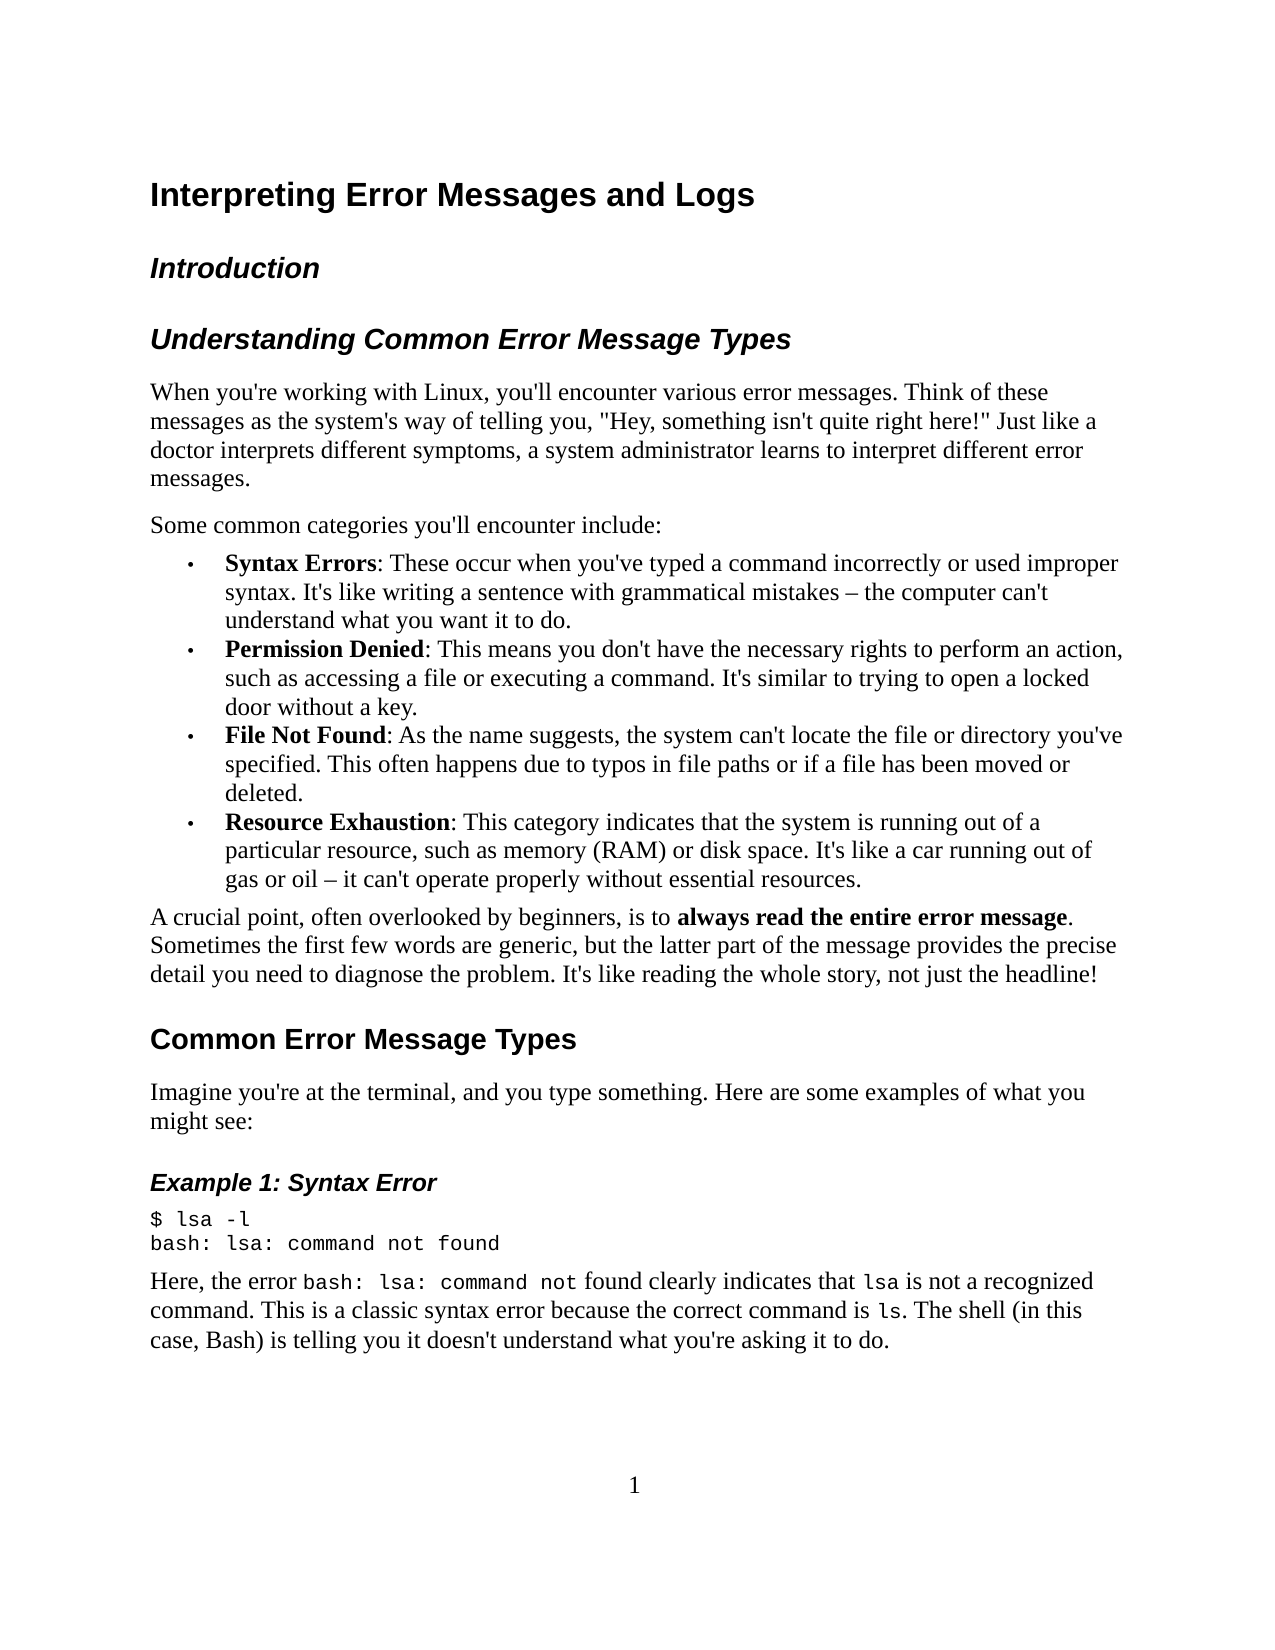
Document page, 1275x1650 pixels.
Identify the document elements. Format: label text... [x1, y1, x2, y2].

list File Not Found: As the name suggests, the system can't locate the file or directory you've specified. This often happens due to typos in file paths or if a file has been moved or deleted. [187, 720, 1125, 807]
subtitle Introduction [150, 251, 1125, 285]
list Permission Denied: This means you don't have the necessary rights to perform an action, such as accessing a file or executing a command. It's similar to trying to open a locked door without a key. [187, 634, 1125, 720]
subtitle Example 1: Syntax Error [150, 1168, 1125, 1197]
text Here, the error bash: lsa: command not found clearly indicates that lsa is not a recognized command. This is a classic syntax error because the correct command is ls. The shell (in this case, Bash) is telling you it doesn't understand what you're asking it to do. [150, 1266, 1125, 1354]
subtitle Interpreting Error Messages and Logs [150, 175, 1125, 214]
subtitle Common Error Message Types [150, 1022, 1125, 1056]
list Resource Exhaustion: This category indicates that the system is running out of a particular resource, such as memory (RAM) or disk space. It's like a car running out of gas or oil – it can't operate properly without essential resources. [187, 807, 1125, 893]
text When you're working with Linux, you'll encounter various error messages. Think of these messages as the system's way of telling you, "Hey, something isn't quite right here!" Just like a doctor interprets different symptoms, a system administrator learns to interpret different error messages. [150, 377, 1125, 492]
list Syntax Errors: These occur when you've typed a command incorrectly or used improper syntax. It's like writing a sentence with grammatical mistakes – the computer can't understand what you want it to do. [187, 548, 1125, 634]
subtitle Understanding Common Error Message Types [150, 322, 1125, 356]
text A crucial point, often overlooked by beginners, is to always read the entire error message. Sometimes the first few words are generic, but the latter part of the message provides the precise detail you need to diagnose the problem. It's like reading the whole story, not just the headline! [150, 902, 1125, 988]
text $ lsa -l [150, 1209, 1125, 1233]
text Imagine you're at the terminal, and you type something. Here are some examples of what you might see: [150, 1077, 1125, 1134]
text Some common categories you'll encounter include: [150, 510, 1125, 539]
text bash: lsa: command not found [150, 1233, 1125, 1257]
